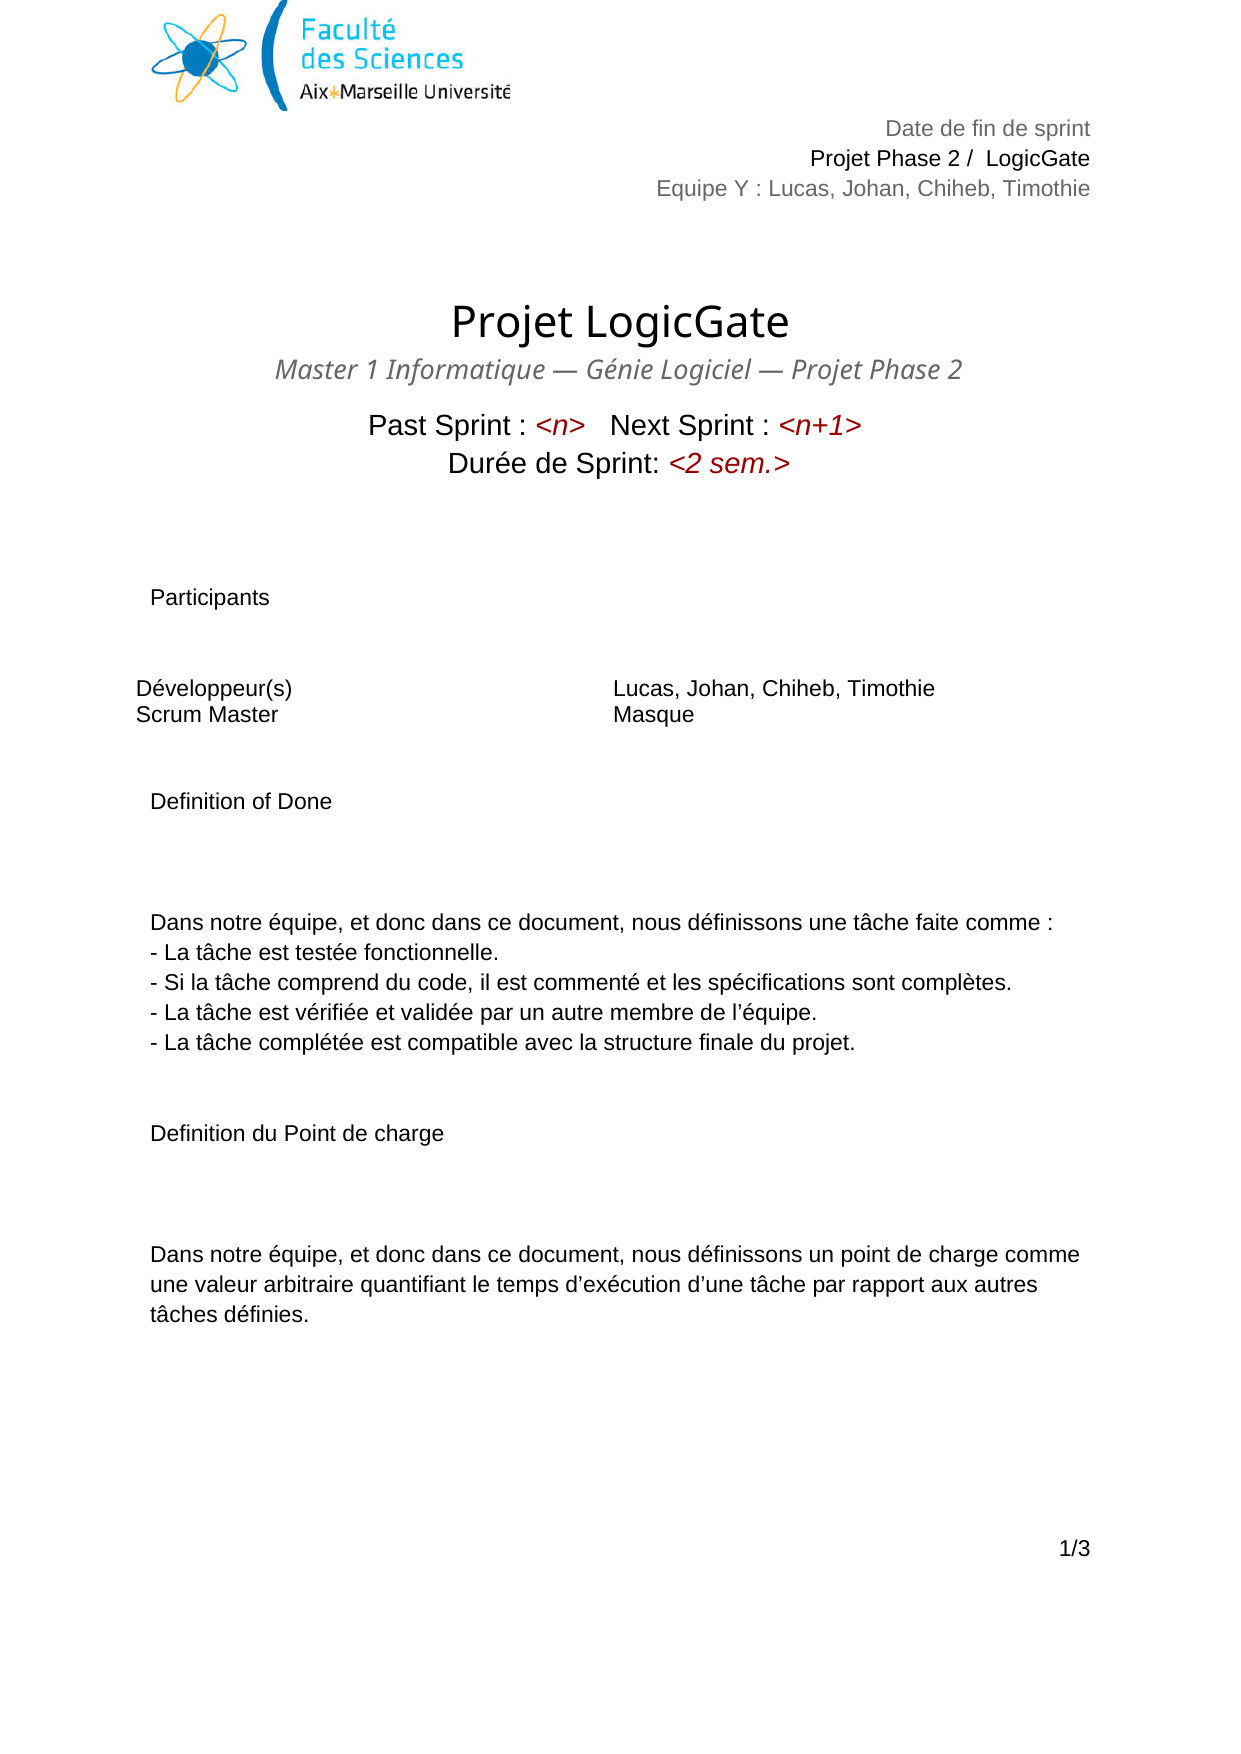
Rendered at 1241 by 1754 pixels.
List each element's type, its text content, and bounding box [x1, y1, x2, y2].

text - Si la tâche comprend du code, il est commenté et les spécifications sont complètes. [150, 969, 1090, 995]
text Durée de Sprint: <2 sem.> [150, 446, 1090, 480]
text Definition du Point de charge [150, 1120, 1090, 1146]
text Participants [150, 584, 1090, 610]
text - La tâche est testée fonctionnelle. [150, 939, 1090, 965]
table_cell Scrum Master [136, 701, 613, 727]
table_header Développeur(s) [136, 675, 613, 701]
table_cell Masque [613, 701, 1090, 727]
picture [150, 0, 511, 111]
table_header Lucas, Johan, Chiheb, Timothie [613, 675, 1090, 701]
title Projet LogicGate [150, 291, 1090, 350]
text - La tâche est vérifiée et validée par un autre membre de l’équipe. [150, 999, 1090, 1025]
text Dans notre équipe, et donc dans ce document, nous définissons une tâche faite comme : [150, 908, 1090, 935]
text Dans notre équipe, et donc dans ce document, nous définissons un point de charge comme une valeur arbitraire quantifiant le temps d’exécution d’une tâche par rapport aux autres tâches définies. [150, 1241, 1090, 1327]
text - La tâche complétée est compatible avec la structure finale du projet. [150, 1029, 1090, 1056]
text Past Sprint : <n> Next Sprint : <n+1> [150, 408, 1090, 441]
subtitle Master 1 Informatique — Génie Logiciel — Projet Phase 2 [150, 350, 1090, 387]
text Definition of Done [150, 788, 1090, 814]
